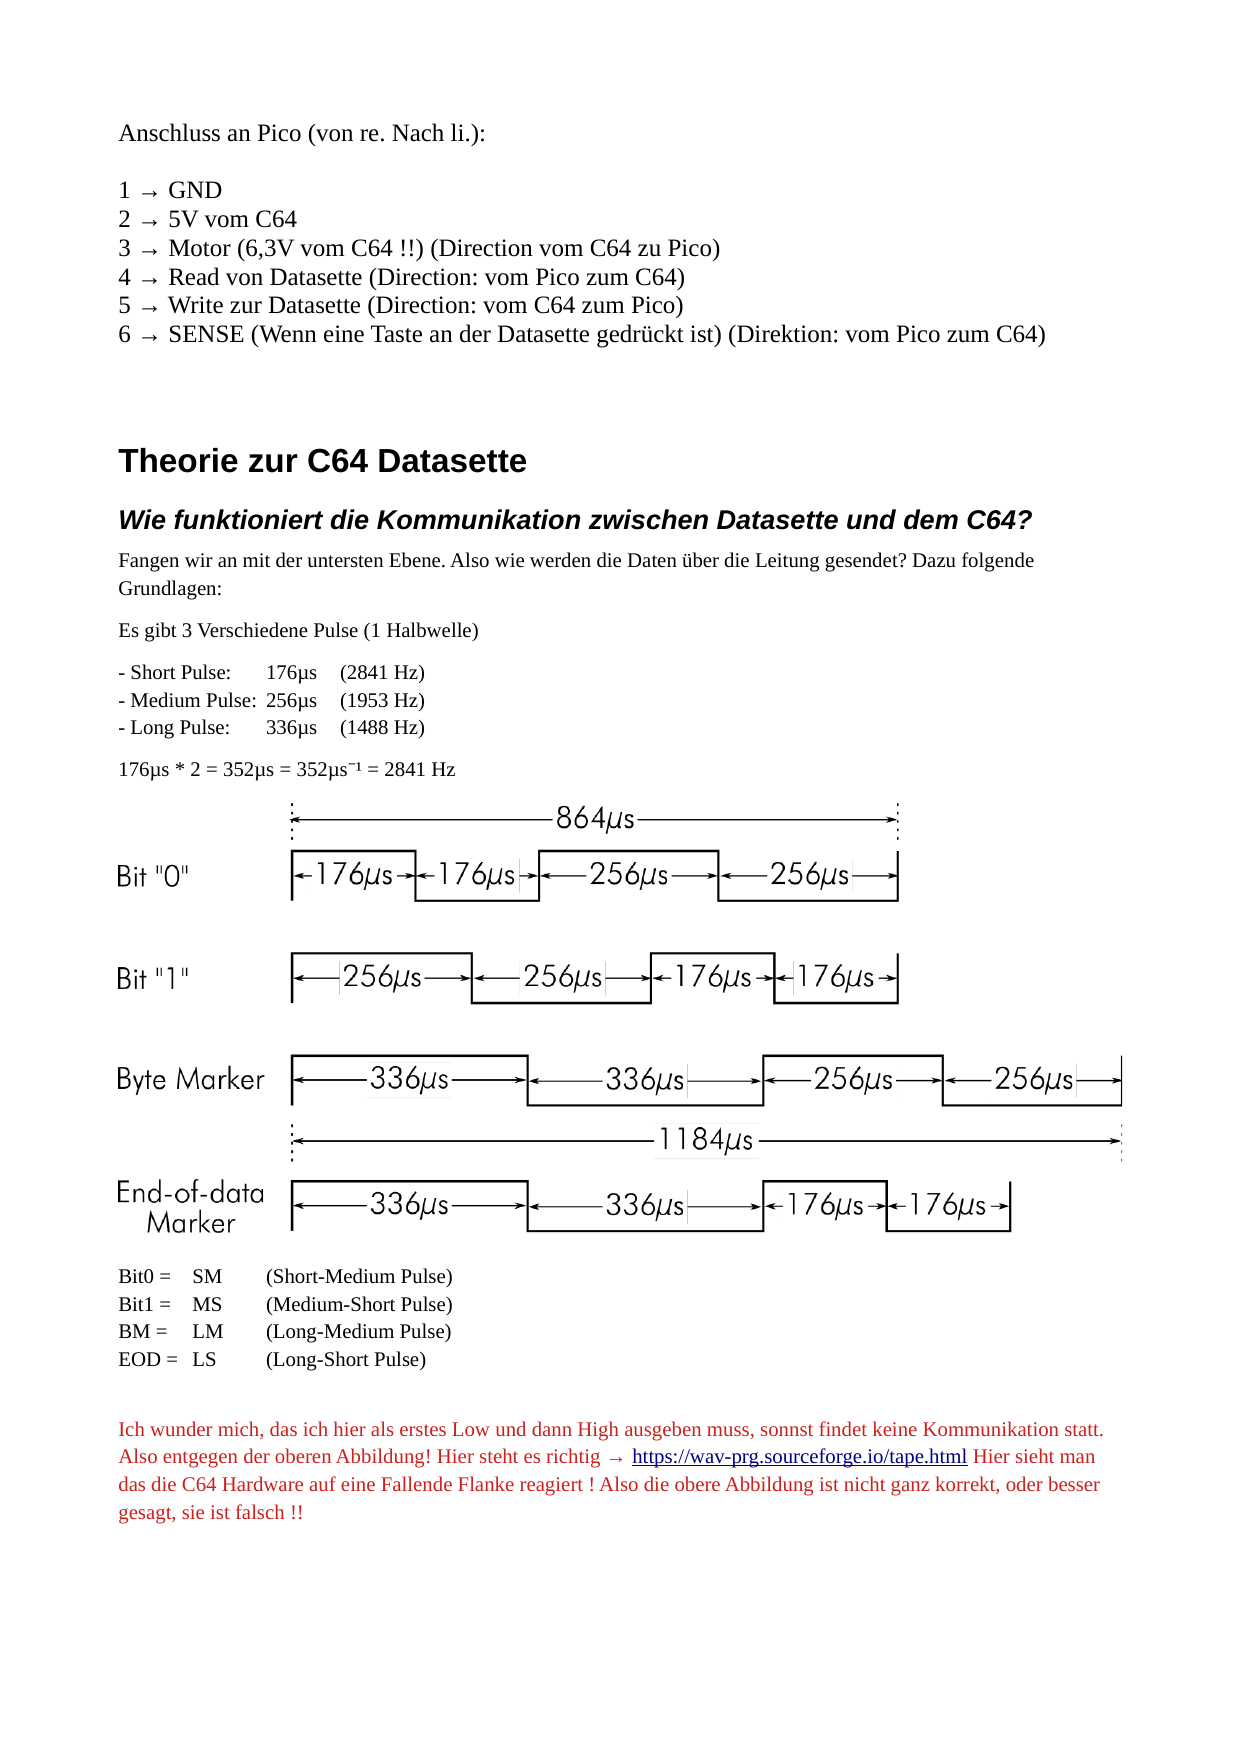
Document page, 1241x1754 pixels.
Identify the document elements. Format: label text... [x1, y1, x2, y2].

text - Short Pulse: 176µs (2841 Hz) - Medium Pulse: 256µs (1953 Hz) - Long Pulse: 336µs (1488 Hz) [118, 660, 1122, 739]
text 176µs * 2 = 352µs = 352µs⁻¹ = 2841 Hz [118, 757, 1122, 781]
text 3 → Motor (6,3V vom C64 !!) (Direction vom C64 zu Pico) [118, 233, 1122, 262]
text 1 → GND [118, 176, 1122, 204]
text 2 → 5V vom C64 [118, 204, 1122, 233]
text Es gibt 3 Verschiedene Pulse (1 Halbwelle) [118, 618, 1122, 642]
text Ich wunder mich, das ich hier als erstes Low und dann High ausgeben muss, sonnst findet keine Kommunikation statt. Also entgegen der oberen Abbildung! Hier steht es richtig → https://wav-prg.sourceforge.io/tape.html Hier sieht man das die C64 Hardware auf eine Fallende Flanke reagiert ! Also die obere Abbildung ist nicht ganz korrekt, oder besser gesagt, sie ist falsch !! [118, 1389, 1122, 1524]
text 5 → Write zur Datasette (Direction: vom C64 zum Pico) [118, 291, 1122, 319]
subtitle Theorie zur C64 Datasette [118, 441, 1122, 479]
text Anschluss an Pico (von re. Nach li.): [118, 118, 1122, 147]
subtitle Wie funktioniert die Kommunikation zwischen Datasette und dem C64? [118, 504, 1122, 535]
text Bit0 = SM (Short-Medium Pulse) Bit1 = MS (Medium-Short Pulse) BM = LM (Long-Medium Pulse) EOD = LS (Long-Short Pulse) [118, 1233, 1122, 1371]
picture [118, 799, 1123, 1233]
text 4 → Read von Datasette (Direction: vom Pico zum C64) [118, 262, 1122, 291]
text 6 → SENSE (Wenn eine Taste an der Datasette gedrückt ist) (Direktion: vom Pico zum C64) [118, 319, 1122, 348]
text Fangen wir an mit der untersten Ebene. Also wie werden die Daten über die Leitung gesendet? Dazu folgende Grundlagen: [118, 548, 1122, 599]
